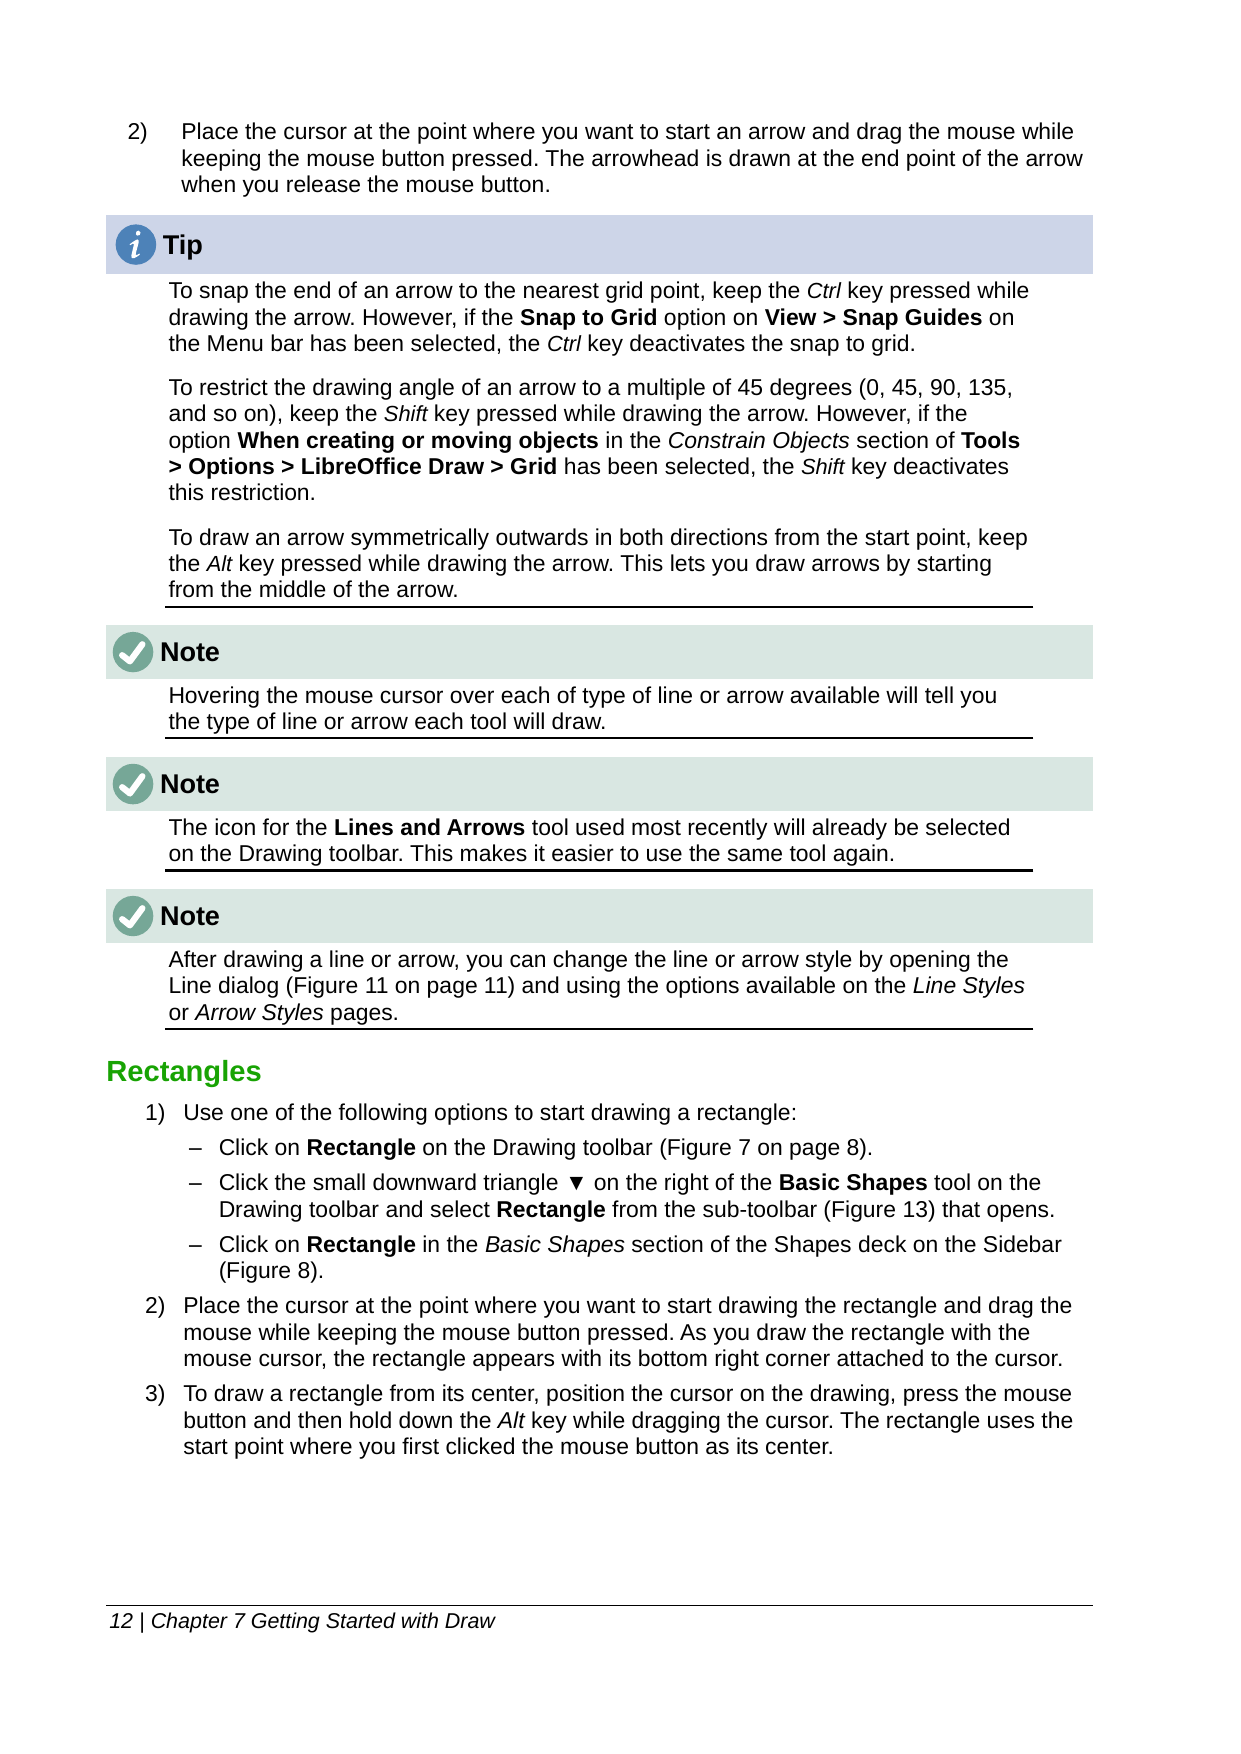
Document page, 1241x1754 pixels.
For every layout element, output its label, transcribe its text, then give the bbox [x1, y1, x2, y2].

list Click on Rectangle in the Basic Shapes section of the Shapes deck on the Sidebar (Figure 8). [189, 1231, 1093, 1283]
text To draw an arrow symmetrically outwards in both directions from the start point, keep the Alt key pressed while drawing the arrow. This lets you draw arrows by starting from the middle of the arrow. [165, 520, 1033, 606]
list To draw a rectangle from its center, position the cursor on the drawing, press the mouse button and then hold down the Alt key while dragging the cursor. The rectangle uses the start point where you first clicked the mouse button as its center. [165, 1380, 1093, 1459]
subtitle Note [106, 757, 1093, 811]
text To snap the end of an arrow to the nearest grid point, keep the Ctrl key pressed while drawing the arrow. However, if the Snap to Grid option on View > Snap Guides on the Menu bar has been selected, the Ctrl key deactivates the snap to grid. [165, 274, 1033, 356]
text The icon for the Lines and Arrows tool used most recently will already be selected on the Drawing toolbar. This makes it easier to use the same tool again. [165, 811, 1033, 869]
subtitle Note [106, 625, 1093, 679]
text After drawing a line or arrow, you can change the line or arrow style by opening the Line dialog (Figure 11 on page 11) and using the options available on the Line Styles or Arrow Styles pages. [165, 943, 1033, 1028]
text Hovering the mouse cursor over each of type of line or arrow available will tell you the type of line or arrow each tool will draw. [165, 679, 1033, 737]
list Use one of the following options to start drawing a rectangle: [165, 1099, 1093, 1125]
list Click the small downward triangle ▼ on the right of the Basic Shapes tool on the Drawing toolbar and select Rectangle from the sub-toolbar (Figure 13) that opens. [189, 1169, 1093, 1222]
subtitle Tip [106, 215, 1093, 274]
subtitle Rectangles [106, 1053, 1093, 1087]
list Place the cursor at the point where you want to start an arrow and drag the mouse while keeping the mouse button pressed. The arrowhead is drawn at the end point of the arrow when you release the mouse button. [148, 118, 1093, 197]
list Place the cursor at the point where you want to start drawing the rectangle and drag the mouse while keeping the mouse button pressed. As you draw the rectangle with the mouse cursor, the rectangle appears with its bottom right corner attached to the cursor. [165, 1292, 1093, 1371]
subtitle Note [106, 889, 1093, 943]
text To restrict the drawing angle of an arrow to a multiple of 45 degrees (0, 45, 90, 135, and so on), keep the Shift key pressed while drawing the arrow. However, if the option When creating or moving objects in the Constrain Objects section of Tools > Options > LibreOffice Draw > Grid has been selected, the Shift key deactivates this restriction. [165, 371, 1033, 506]
list Click on Rectangle on the Drawing toolbar (Figure 7 on page 8). [189, 1134, 1093, 1160]
